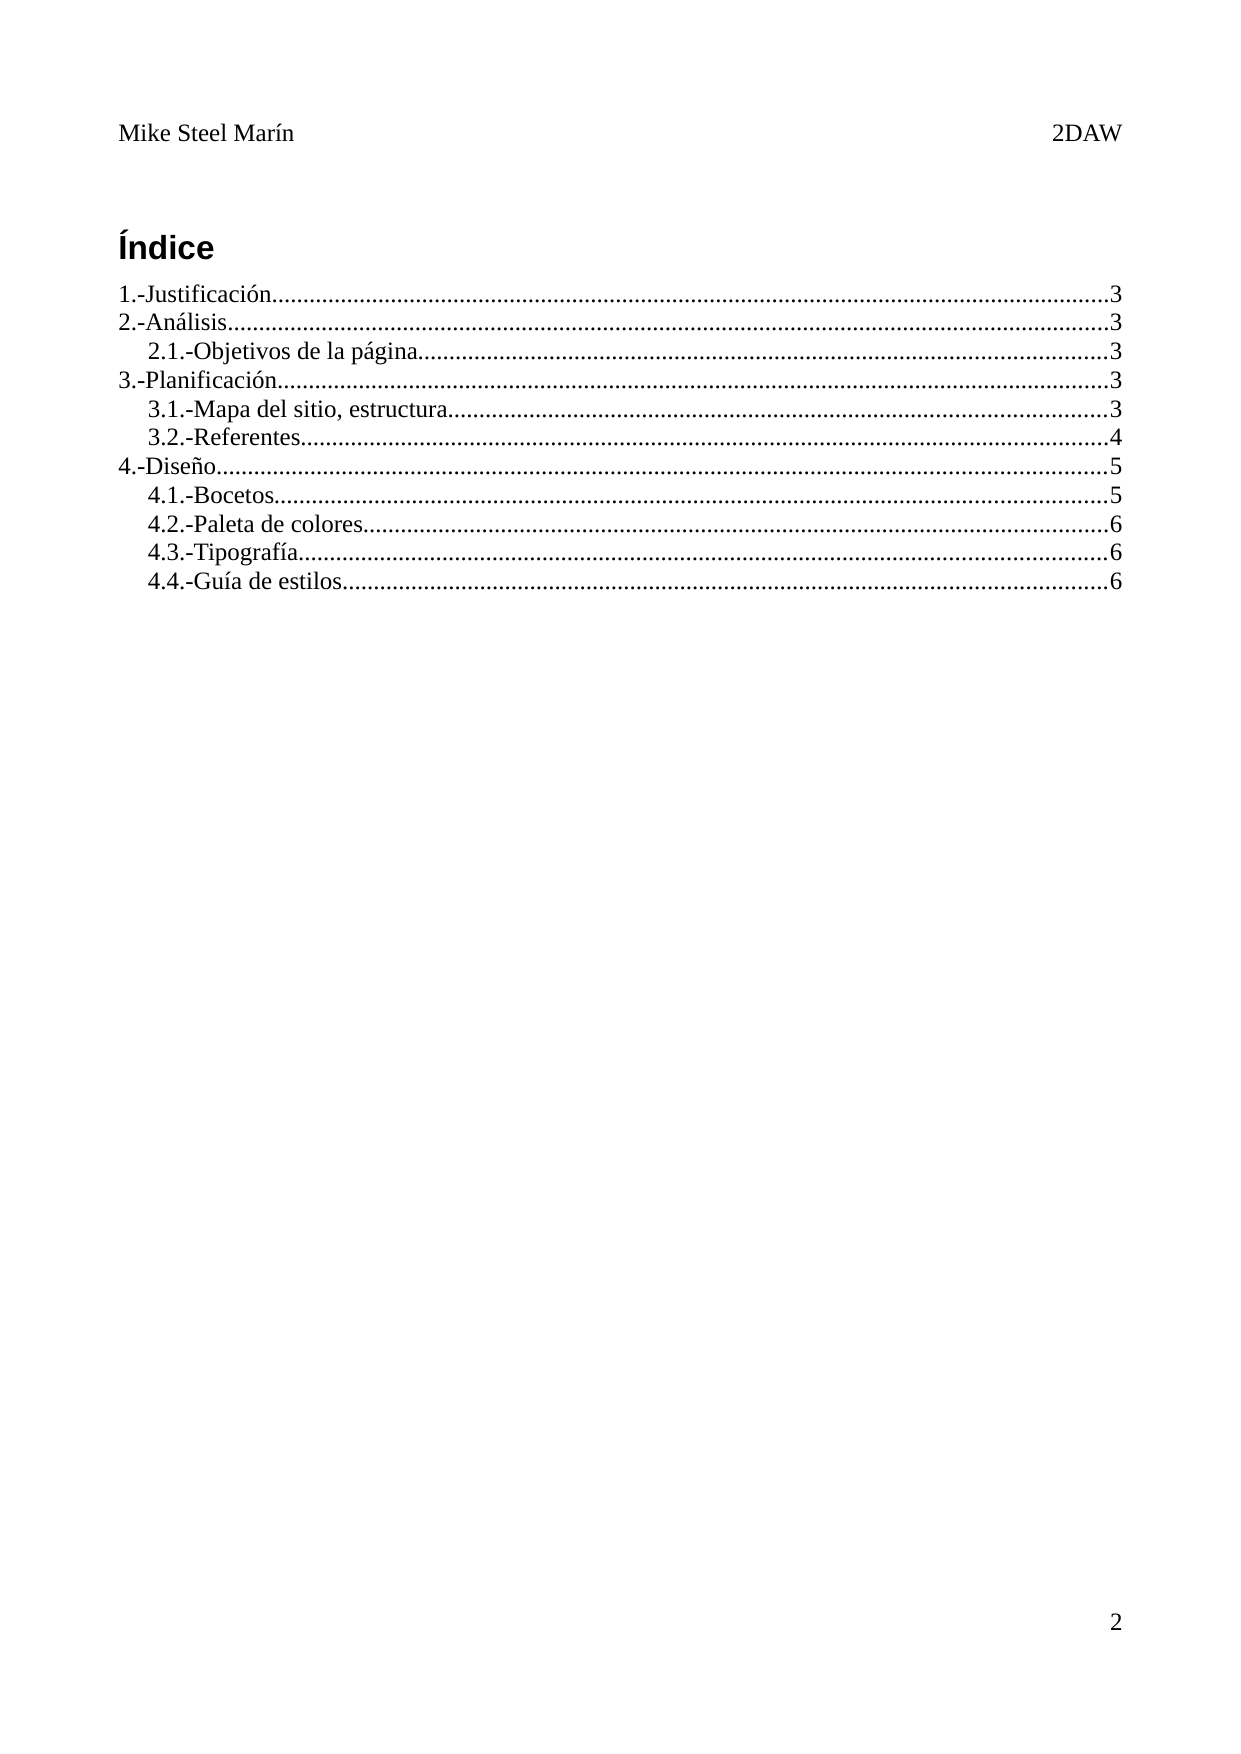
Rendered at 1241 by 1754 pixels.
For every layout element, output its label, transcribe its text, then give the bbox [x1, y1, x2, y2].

subtitle Índice [118, 228, 1122, 266]
text 4.3.-Tipografía 6 [148, 537, 1122, 566]
text 2.1.-Objetivos de la página 3 [148, 336, 1122, 365]
text 3.-Planificación 3 [118, 365, 1122, 394]
text 4.4.-Guía de estilos 6 [148, 566, 1122, 595]
text 4.-Diseño 5 [118, 451, 1122, 480]
text 4.1.-Bocetos 5 [148, 480, 1122, 509]
text 4.2.-Paleta de colores 6 [148, 509, 1122, 537]
text 1.-Justificación 3 [118, 279, 1122, 307]
text 3.1.-Mapa del sitio, estructura 3 [148, 394, 1122, 422]
text 2.-Análisis 3 [118, 307, 1122, 336]
text 3.2.-Referentes 4 [148, 422, 1122, 451]
